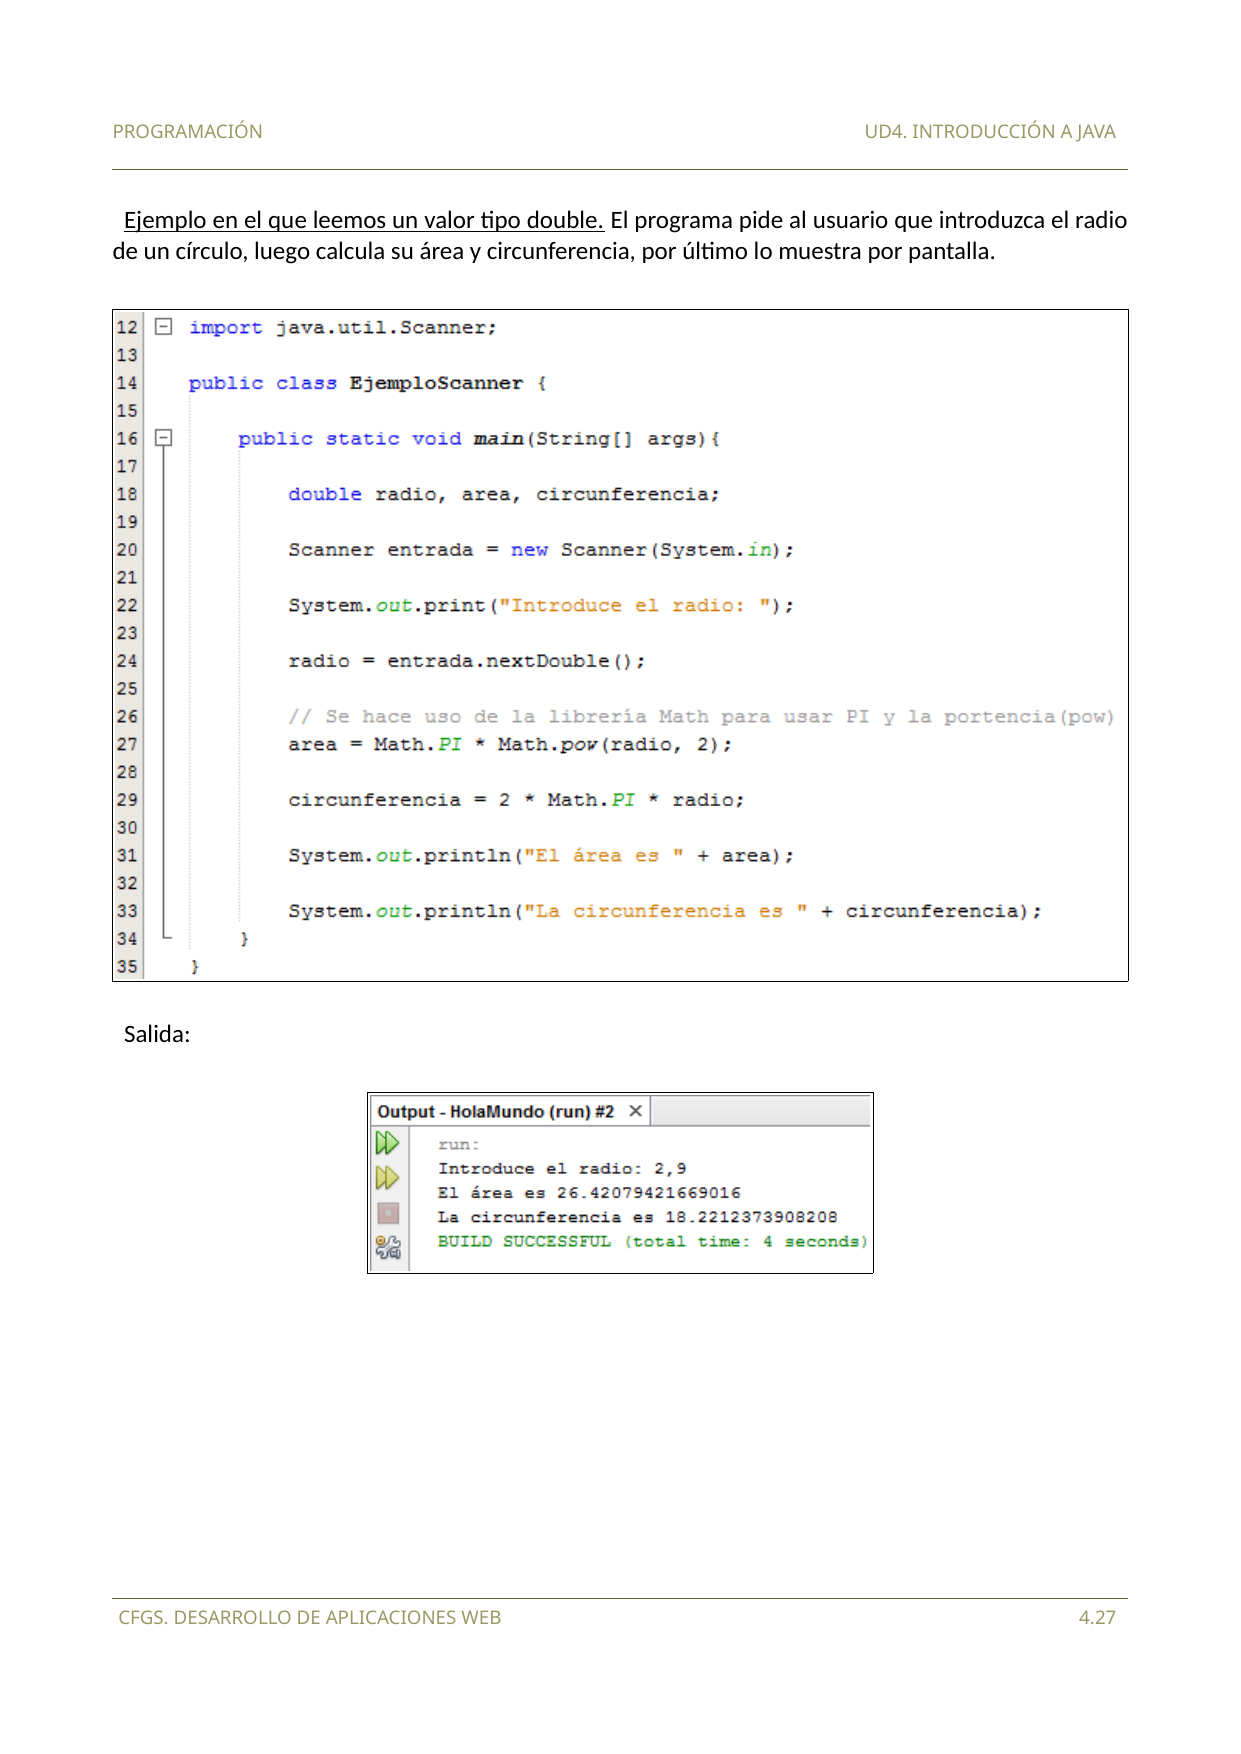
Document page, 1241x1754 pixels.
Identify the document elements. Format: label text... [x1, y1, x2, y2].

text Salida: [112, 1018, 1128, 1049]
picture [115, 312, 1125, 979]
text Ejemplo en el que leemos un valor tipo double. El programa pide al usuario que introduzca el radio de un círculo, luego calcula su área y circunferencia, por último lo muestra por pantalla. [112, 205, 1128, 266]
picture [370, 1095, 871, 1271]
